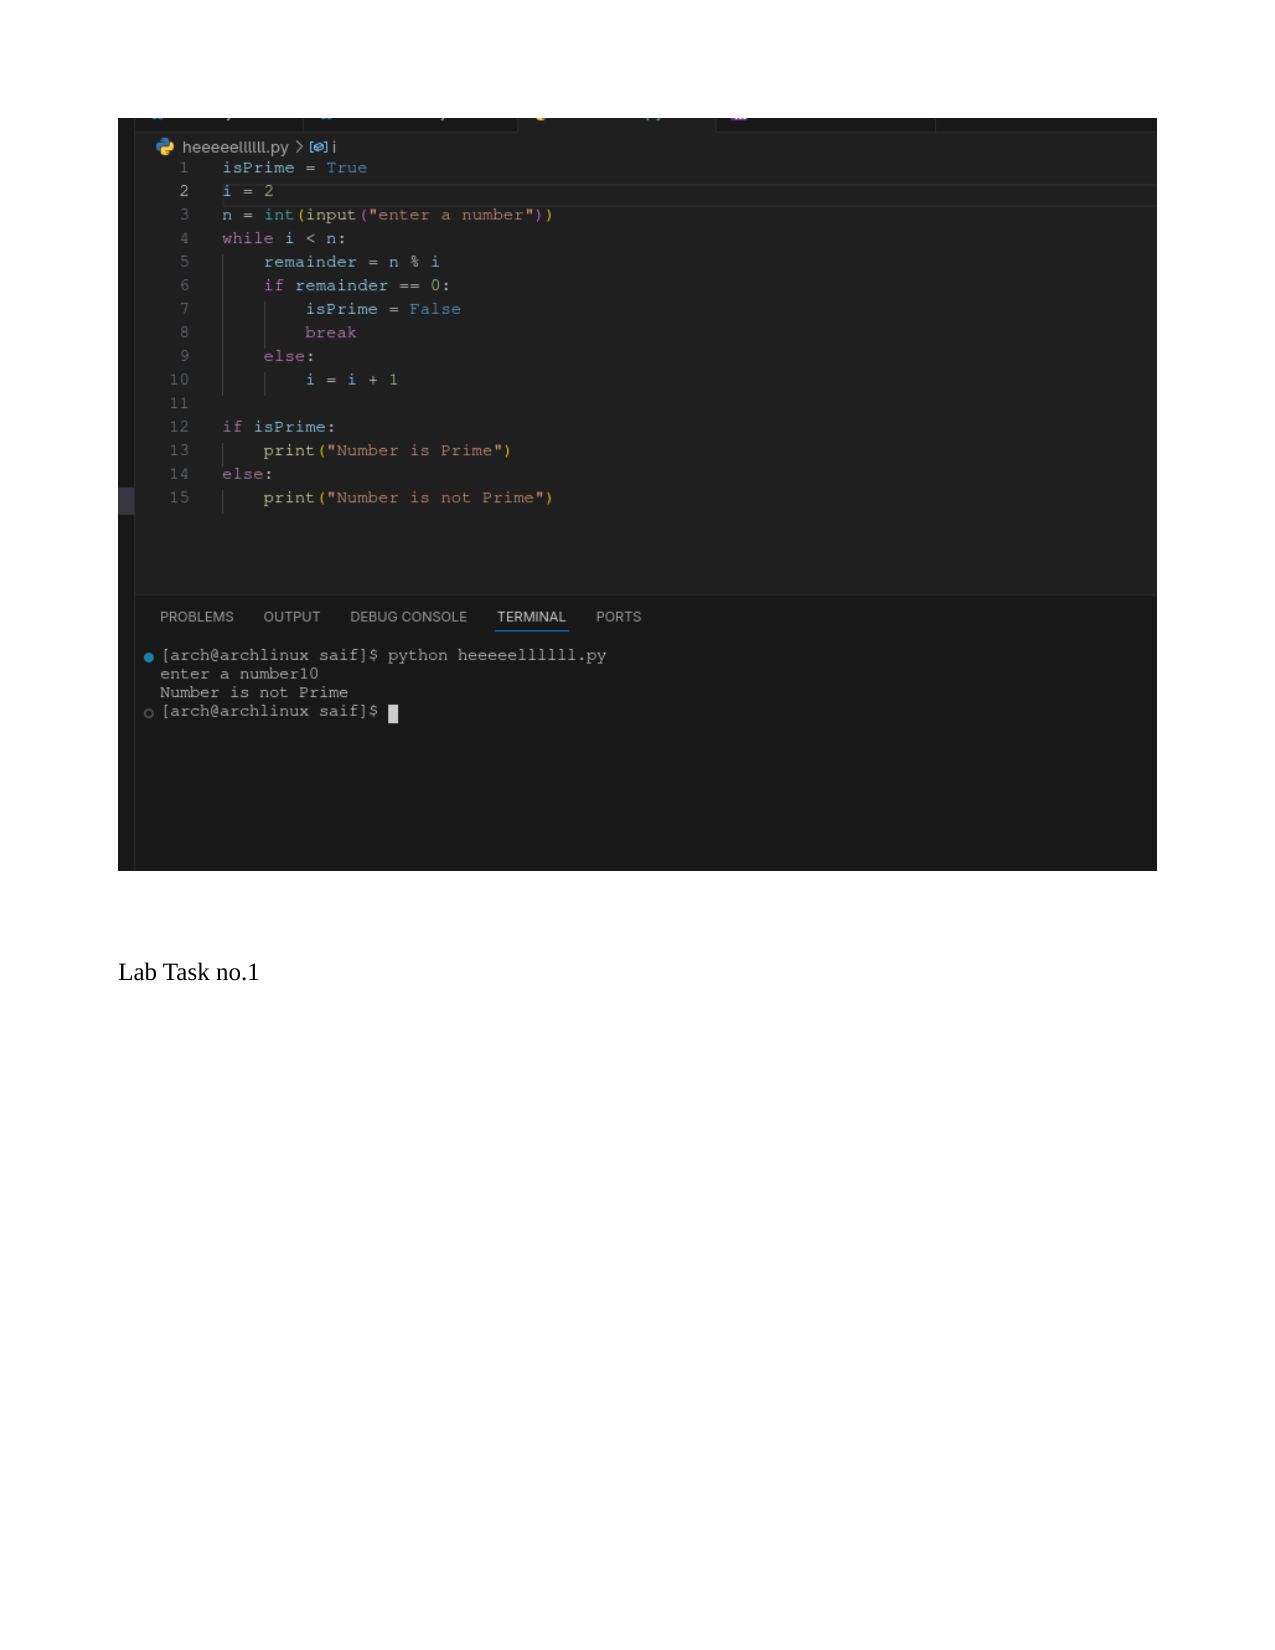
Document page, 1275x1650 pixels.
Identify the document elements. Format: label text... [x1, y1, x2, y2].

picture [118, 118, 1157, 871]
text Lab Task no.1 [118, 957, 1157, 986]
